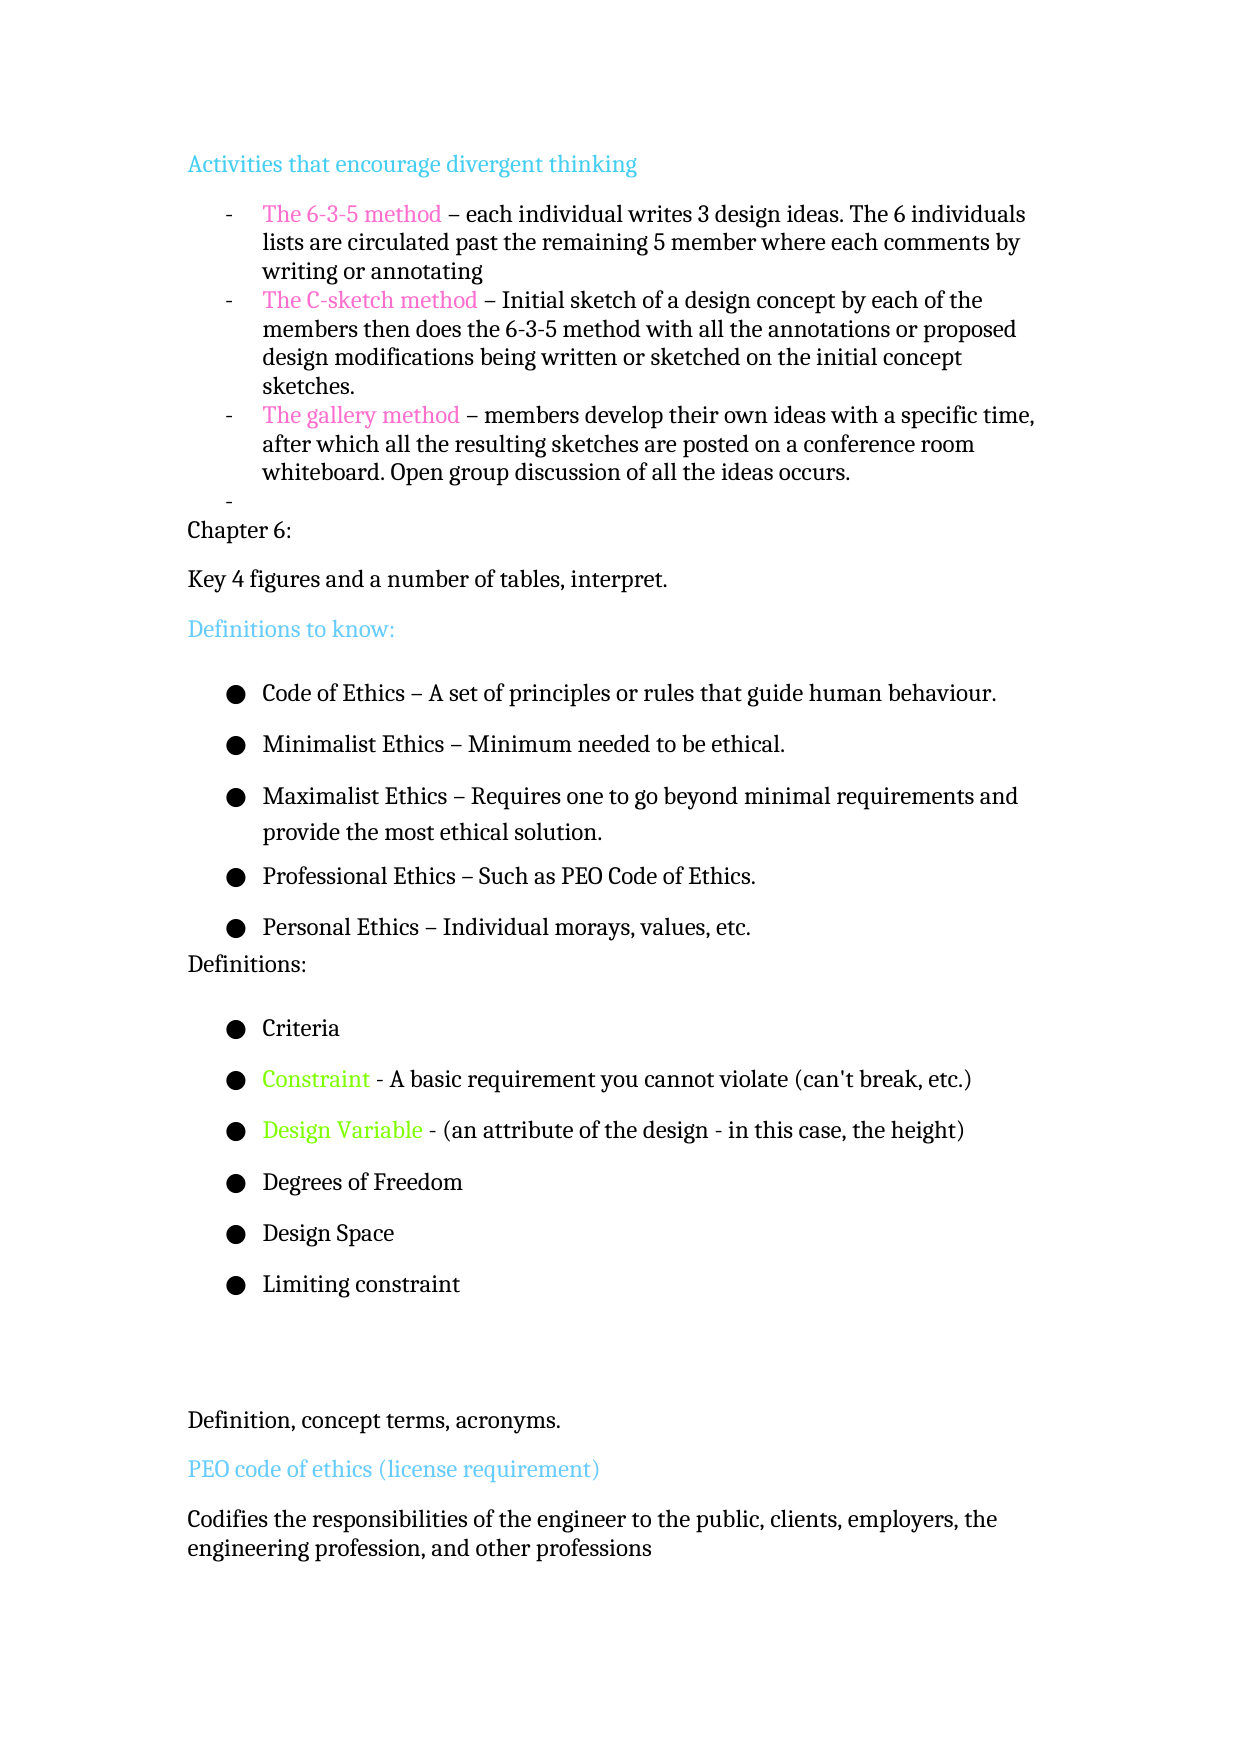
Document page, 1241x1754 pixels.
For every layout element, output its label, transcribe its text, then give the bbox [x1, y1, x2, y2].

text Activities that encourage divergent thinking [187, 150, 1053, 179]
list Limiting constraint [225, 1255, 1053, 1307]
text PEO code of ethics (license requirement) [187, 1455, 1053, 1484]
list Maximalist Ethics – Requires one to go beyond minimal requirements and provide the most ethical solution. [225, 767, 1053, 847]
list Professional Ethics – Such as PEO Code of Ethics. [225, 847, 1053, 898]
list The C-sketch method – Initial sketch of a design concept by each of the members then does the 6-3-5 method with all the annotations or proposed design modifications being written or sketched on the initial concept sketches. [225, 286, 1053, 401]
list Criteria [225, 999, 1053, 1050]
list Design Space [225, 1204, 1053, 1255]
list Personal Ethics – Individual morays, values, etc. [225, 898, 1053, 949]
list Design Variable - (an attribute of the design - in this case, the height) [225, 1102, 1053, 1153]
text Chapter 6: [187, 516, 1053, 544]
text Definitions: [187, 949, 1053, 978]
list The gallery method – members develop their own ideas with a specific time, after which all the resulting sketches are posted on a conference room whiteboard. Open group discussion of all the ideas occurs. [225, 401, 1053, 487]
text Definitions to know: [187, 615, 1053, 644]
text Definition, concept terms, acronyms. [187, 1406, 1053, 1434]
list Constraint - A basic requirement you cannot violate (can't break, etc.) [225, 1050, 1053, 1102]
list The 6-3-5 method – each individual writes 3 design ideas. The 6 individuals lists are circulated past the remaining 5 member where each comments by writing or annotating [225, 199, 1053, 286]
list Degrees of Freedom [225, 1153, 1053, 1204]
text Key 4 figures and a number of tables, interpret. [187, 565, 1053, 594]
text Codifies the responsibilities of the engineer to the public, clients, employers, the engineering profession, and other professions [187, 1505, 1053, 1562]
list Code of Ethics – A set of principles or rules that guide human behaviour. [225, 664, 1053, 716]
list Minimalist Ethics – Minimum needed to be ethical. [225, 716, 1053, 767]
